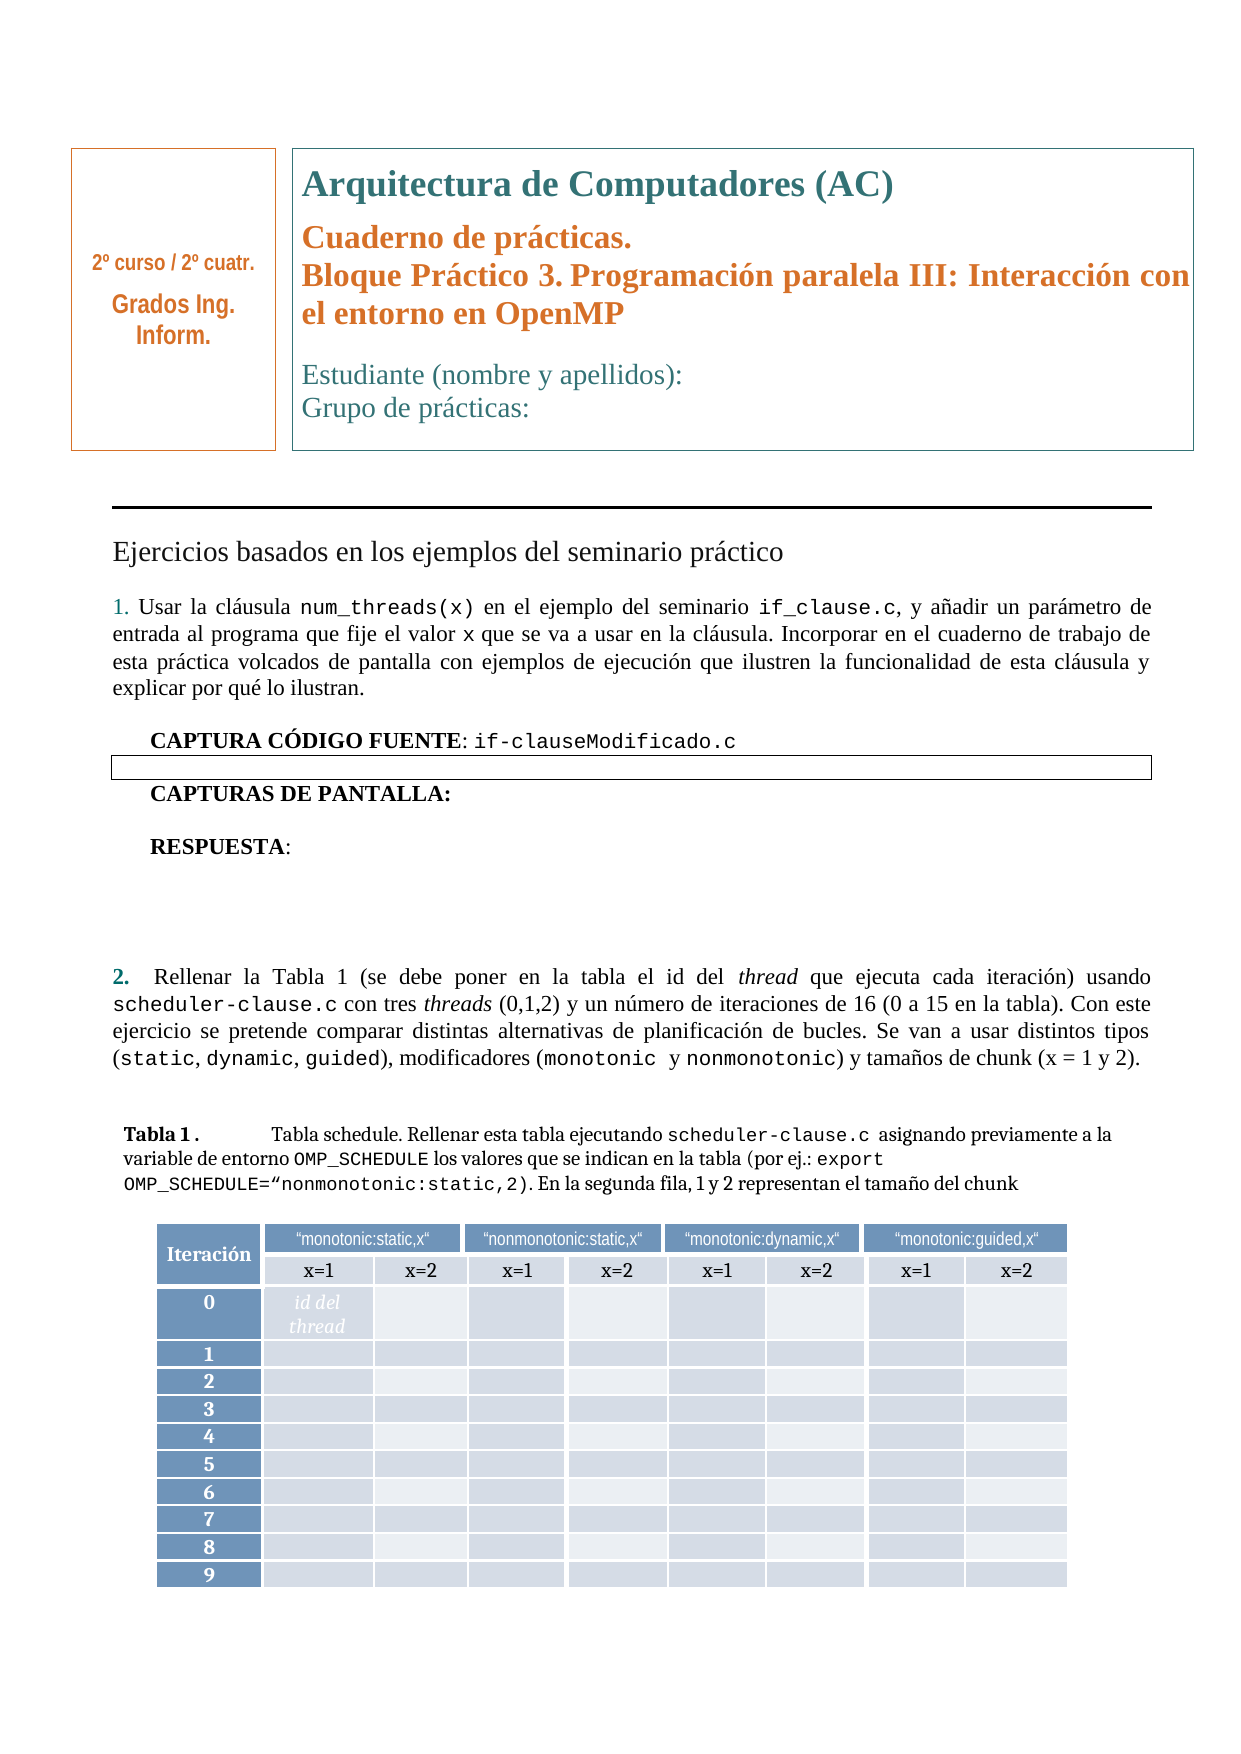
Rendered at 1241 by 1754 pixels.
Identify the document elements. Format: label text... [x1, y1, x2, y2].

table_cell [569, 1562, 667, 1587]
table_cell [264, 1451, 373, 1477]
table_cell [966, 1369, 1067, 1394]
table_header Arquitectura de Computadores (AC) Cuaderno de prácticas. Bloque Práctico 3. Programación paralela III: Interacción con el entorno en OpenMP Estudiante (nombre y apellidos): Grupo de prácticas: [293, 149, 1193, 450]
table_cell 7 [157, 1506, 261, 1532]
table_cell [767, 1369, 864, 1394]
table_cell [112, 1196, 1154, 1222]
table_cell 6 [157, 1479, 261, 1504]
table_cell [375, 1369, 467, 1394]
table_cell [375, 1506, 467, 1532]
table_cell [767, 1562, 864, 1587]
table_cell [569, 1341, 667, 1366]
table_cell [264, 1369, 373, 1394]
table_cell [767, 1479, 864, 1504]
table_header [276, 148, 292, 450]
table_cell [767, 1534, 864, 1559]
list 2. Rellenar la Tabla 1 (se debe poner en la tabla el id del thread que ejecuta cada iteración) usando scheduler-clause.c con tres threads (0,1,2) y un número de iteraciones de 16 (0 a 15 en la tabla). Con este ejercicio se pretende comparar distintas alternativas de planificación de bucles. Se van a usar distintos tipos (static, dynamic, guided), modificadores (monotonic y nonmonotonic) y tamaños de chunk (x = 1 y 2). [112, 963, 1152, 1071]
table_header [1069, 1222, 1075, 1252]
table_cell [469, 1341, 564, 1366]
table_cell [375, 1479, 467, 1504]
table_cell [669, 1562, 765, 1587]
table_cell 8 [157, 1534, 261, 1559]
table_cell x=1 [265, 1257, 373, 1284]
text CAPTURA CÓDIGO FUENTE: if-clauseModificado.c [150, 727, 1152, 755]
table_cell [469, 1506, 564, 1532]
table_cell [1069, 1366, 1075, 1394]
table_cell [375, 1451, 467, 1477]
table_cell [469, 1287, 564, 1339]
table_header “monotonic:guided,x“ [864, 1224, 1067, 1252]
table_cell [375, 1534, 467, 1559]
table_cell x=2 [767, 1257, 864, 1284]
table_header 2º curso / 2º cuatr. Grados Ing. Inform. [72, 149, 275, 450]
table_cell [869, 1396, 964, 1422]
table_cell [869, 1506, 964, 1532]
table_cell 0 [157, 1289, 261, 1339]
table_header Iteración [157, 1224, 260, 1284]
table_cell [869, 1534, 964, 1559]
table_cell [1069, 1422, 1075, 1449]
table_cell [767, 1451, 864, 1477]
table_cell id del thread [264, 1287, 373, 1339]
table_cell [1069, 1477, 1075, 1504]
table_cell [1069, 1285, 1075, 1339]
table_cell 2 [157, 1369, 261, 1394]
table_cell [669, 1369, 765, 1394]
table_header “monotonic:dynamic,x“ [665, 1224, 859, 1252]
table_cell [569, 1451, 667, 1477]
table_cell [469, 1479, 564, 1504]
table_cell 1 [157, 1341, 261, 1366]
table_cell [375, 1287, 467, 1339]
table_cell [869, 1369, 964, 1394]
table_header “monotonic:static,x“ [265, 1224, 460, 1252]
table_cell [669, 1451, 765, 1477]
table_cell [264, 1479, 373, 1504]
table_cell [469, 1424, 564, 1449]
table_cell [669, 1506, 765, 1532]
table_cell 3 [157, 1396, 261, 1422]
table_cell x=1 [869, 1257, 964, 1284]
table_cell [669, 1479, 765, 1504]
table_cell [767, 1506, 864, 1532]
table_cell 4 [157, 1424, 261, 1449]
table_cell [767, 1341, 864, 1366]
table_cell [375, 1424, 467, 1449]
table_cell [767, 1396, 864, 1422]
table_cell [966, 1562, 1067, 1587]
table_cell [264, 1506, 373, 1532]
table_cell [264, 1562, 373, 1587]
table_cell [1069, 1252, 1075, 1284]
table_cell [966, 1341, 1067, 1366]
table_cell [767, 1287, 864, 1339]
table_cell [1069, 1532, 1075, 1559]
table_cell [966, 1451, 1067, 1477]
table_cell [469, 1562, 564, 1587]
table_cell x=2 [966, 1257, 1067, 1284]
table_header [112, 756, 1151, 779]
table_cell [869, 1287, 964, 1339]
table_cell [669, 1287, 765, 1339]
table_cell 5 [157, 1451, 261, 1477]
table_cell [264, 1341, 373, 1366]
table_cell [966, 1534, 1067, 1559]
text RESPUESTA: [150, 833, 1152, 859]
table_cell [469, 1534, 564, 1559]
table_cell [1069, 1560, 1075, 1587]
table_cell 9 [157, 1562, 261, 1587]
table_header Tabla schedule. Rellenar esta tabla ejecutando scheduler-clause.c asignando previamente a la variable de entorno OMP_SCHEDULE los valores que se indican en la tabla (por ej.: export OMP_SCHEDULE=“nonmonotonic:static,2). En la segunda fila, 1 y 2 representan el tamaño del chunk [112, 1098, 1154, 1196]
table_cell [966, 1287, 1067, 1339]
table_cell [767, 1424, 864, 1449]
table_cell [669, 1424, 765, 1449]
table_cell x=1 [469, 1257, 564, 1284]
table_cell [264, 1396, 373, 1422]
table_cell [966, 1424, 1067, 1449]
table_cell [1069, 1449, 1075, 1477]
table_cell x=1 [669, 1257, 765, 1284]
table_cell [264, 1534, 373, 1559]
table_cell [869, 1341, 964, 1366]
table_cell [669, 1534, 765, 1559]
table_cell [869, 1479, 964, 1504]
table_cell [869, 1562, 964, 1587]
table_cell [966, 1506, 1067, 1532]
table_cell [1069, 1394, 1075, 1422]
table_cell [569, 1287, 667, 1339]
table_cell [569, 1479, 667, 1504]
table_cell [569, 1534, 667, 1559]
table_cell [669, 1341, 765, 1366]
table_cell [469, 1369, 564, 1394]
table_cell [569, 1396, 667, 1422]
table_cell [669, 1396, 765, 1422]
subtitle Ejercicios basados en los ejemplos del seminario práctico [112, 534, 1152, 568]
table_cell [469, 1396, 564, 1422]
table_cell [264, 1424, 373, 1449]
table_cell [569, 1424, 667, 1449]
table_cell [375, 1562, 467, 1587]
table_cell [1069, 1339, 1075, 1366]
list 1. Usar la cláusula num_threads(x) en el ejemplo del seminario if_clause.c, y añadir un parámetro de entrada al programa que fije el valor x que se va a usar en la cláusula. Incorporar en el cuaderno de trabajo de esta práctica volcados de pantalla con ejemplos de ejecución que ilustren la funcionalidad de esta cláusula y explicar por qué lo ilustran. [112, 593, 1152, 701]
table_cell [966, 1396, 1067, 1422]
table_cell [375, 1396, 467, 1422]
table_cell x=2 [375, 1257, 467, 1284]
table_cell x=2 [569, 1257, 667, 1284]
table_cell [869, 1424, 964, 1449]
table_cell [569, 1369, 667, 1394]
table_header “nonmonotonic:static,x“ [465, 1224, 661, 1252]
text CAPTURAS DE PANTALLA: [150, 780, 1152, 806]
table_cell [966, 1479, 1067, 1504]
table_cell [569, 1506, 667, 1532]
table_cell [469, 1451, 564, 1477]
table_cell [869, 1451, 964, 1477]
table_cell [375, 1341, 467, 1366]
table_cell [1069, 1504, 1075, 1532]
